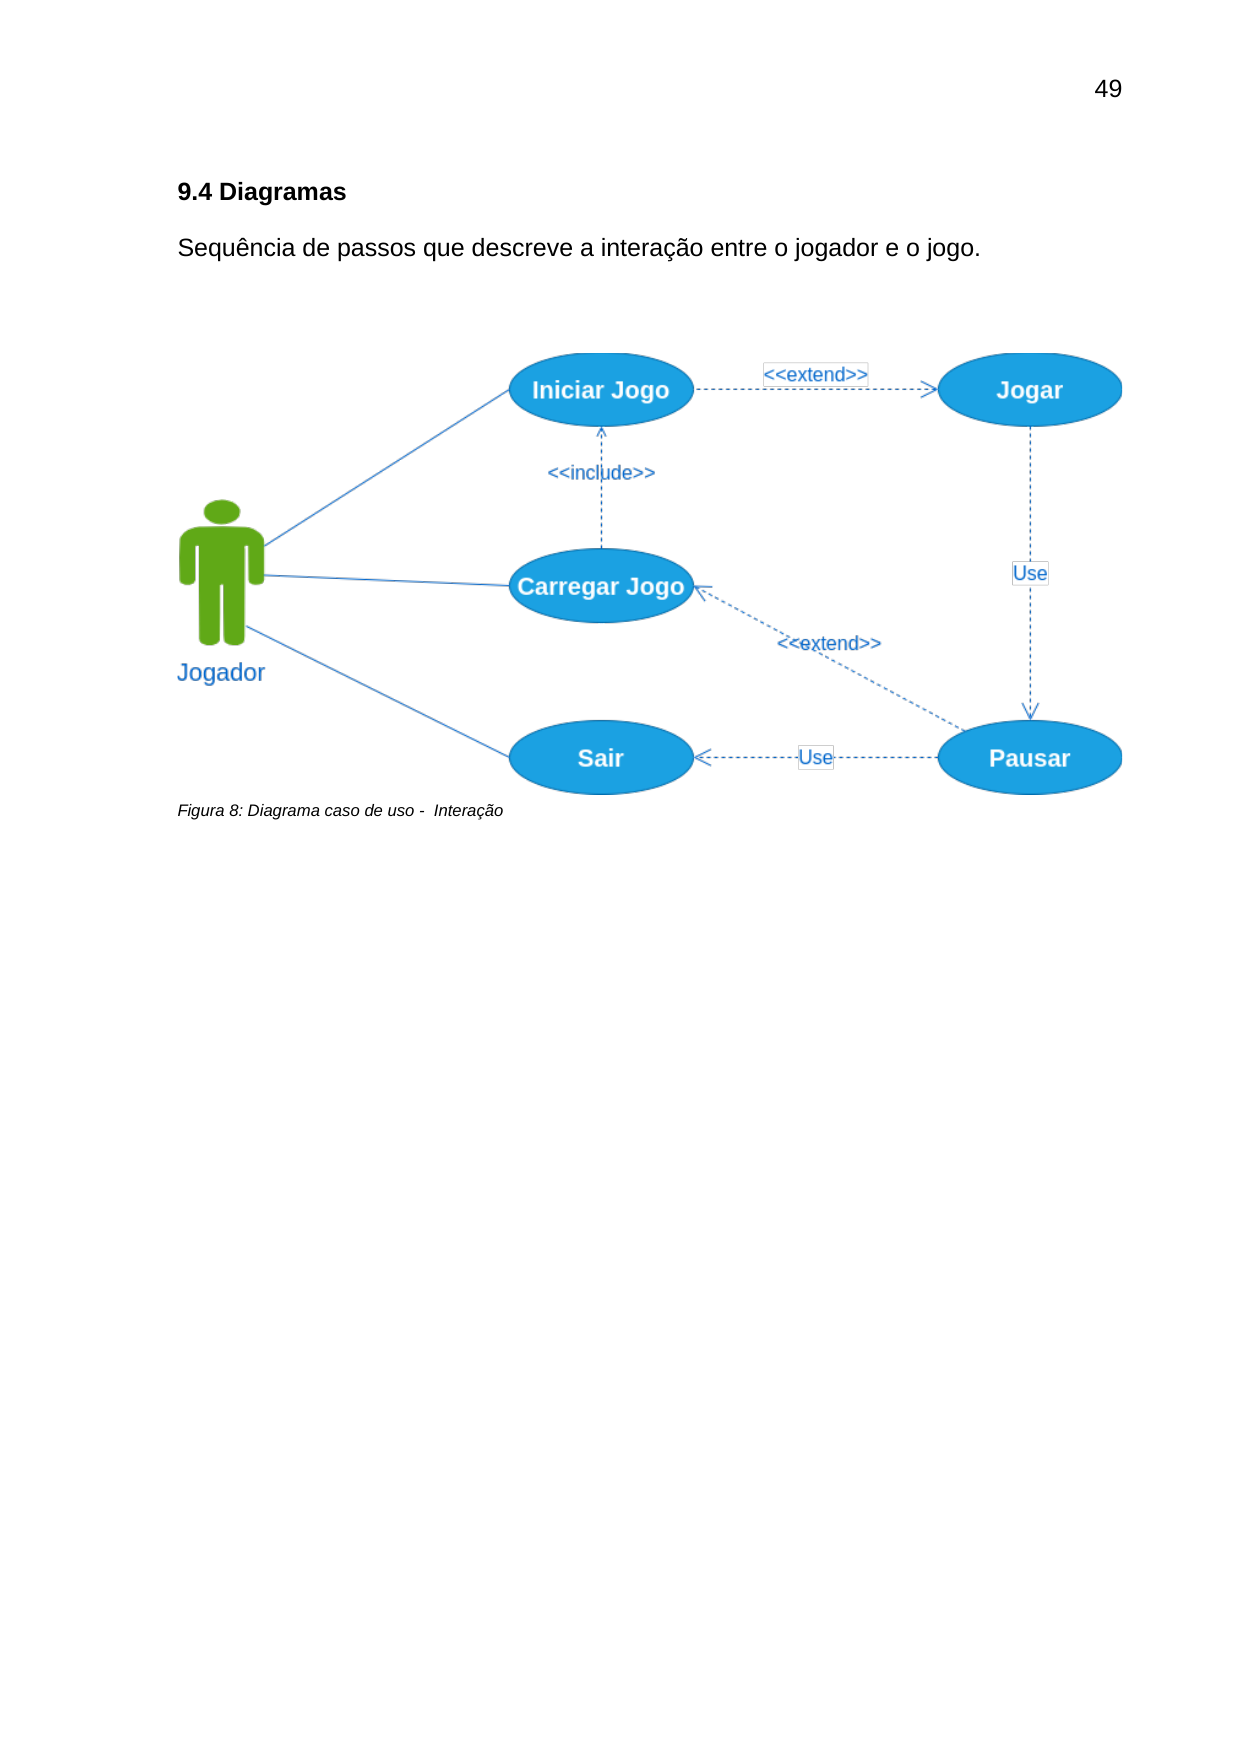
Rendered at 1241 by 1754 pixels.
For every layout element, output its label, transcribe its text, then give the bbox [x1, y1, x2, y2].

text Figura 8: Diagrama caso de uso - Interação [177, 795, 1122, 820]
text Sequência de passos que descreve a interação entre o jogador e o jogo. [177, 233, 1122, 262]
subtitle 9.4 Diagramas [177, 177, 1122, 206]
picture [177, 353, 1123, 795]
